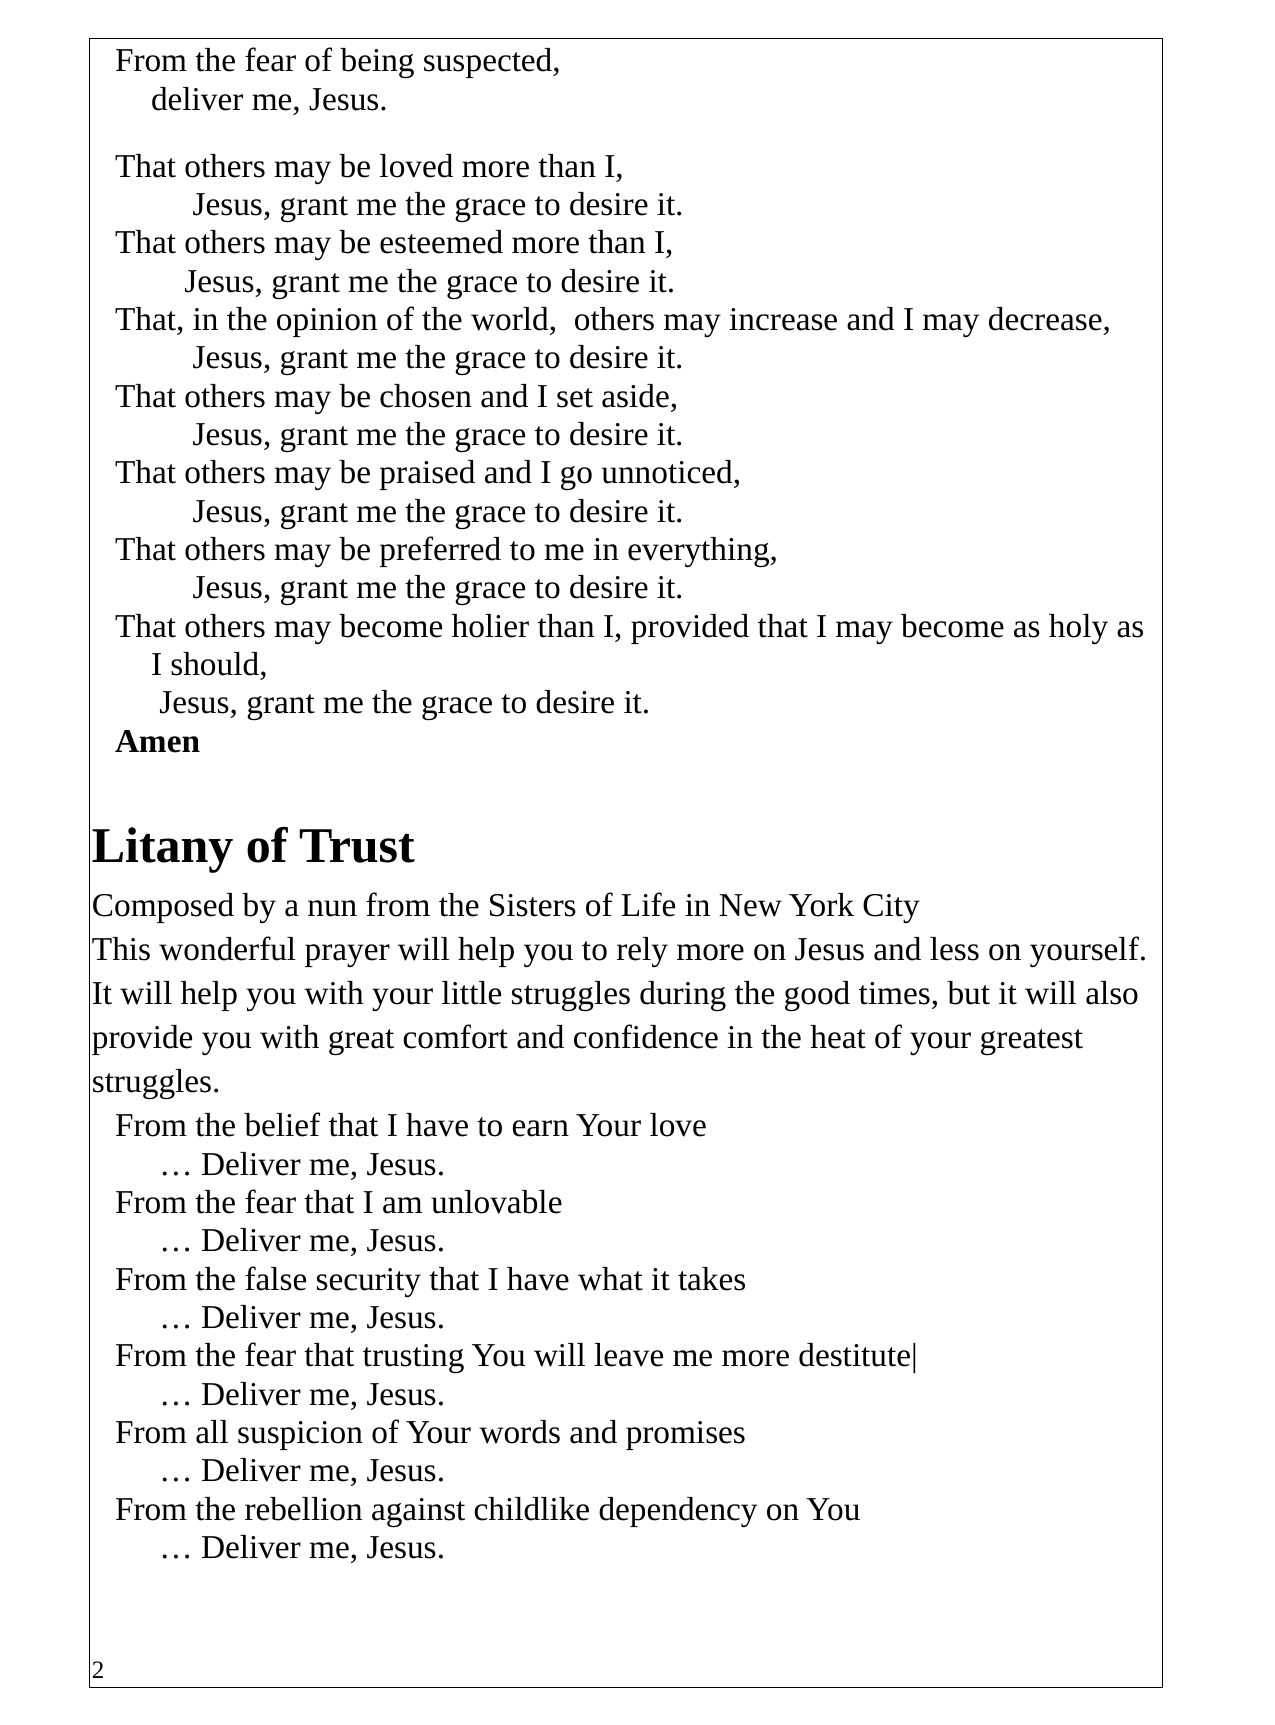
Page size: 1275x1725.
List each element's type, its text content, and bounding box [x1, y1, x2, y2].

text That others may be loved more than I, Jesus, grant me the grace to desire it. [115, 146, 1159, 223]
text That others may be preferred to me in everything, Jesus, grant me the grace to desire it. [115, 529, 1159, 606]
text From the false security that I have what it takes … Deliver me, Jesus. [115, 1259, 1159, 1336]
text That others may be chosen and I set aside, Jesus, grant me the grace to desire it. [115, 376, 1159, 453]
text From all suspicion of Your words and promises … Deliver me, Jesus. [115, 1412, 1159, 1489]
subtitle Litany of Trust [92, 815, 1159, 873]
text From the fear that I am unlovable … Deliver me, Jesus. [115, 1182, 1159, 1259]
text Amen [115, 721, 1159, 759]
text That others may become holier than I, provided that I may become as holy as I should, Jesus, grant me the grace to desire it. [115, 606, 1159, 721]
text That others may be esteemed more than I, Jesus, grant me the grace to desire it. [115, 223, 1159, 299]
text This wonderful prayer will help you to rely more on Jesus and less on yourself. It will help you with your little struggles during the good times, but it will also provide you with great comfort and confidence in the heat of your greatest struggles. [92, 929, 1159, 1100]
text From the belief that I have to earn Your love … Deliver me, Jesus. [115, 1106, 1159, 1182]
text From the rebellion against childlike dependency on You … Deliver me, Jesus. [115, 1489, 1159, 1566]
text From the fear of being suspected, deliver me, Jesus. [115, 41, 1159, 117]
text That, in the opinion of the world, others may increase and I may decrease, Jesus, grant me the grace to desire it. [115, 299, 1159, 376]
text From the fear that trusting You will leave me more destitute| … Deliver me, Jesus. [115, 1336, 1159, 1412]
text Composed by a nun from the Sisters of Life in New York City [92, 885, 1159, 924]
text That others may be praised and I go unnoticed, Jesus, grant me the grace to desire it. [115, 453, 1159, 529]
